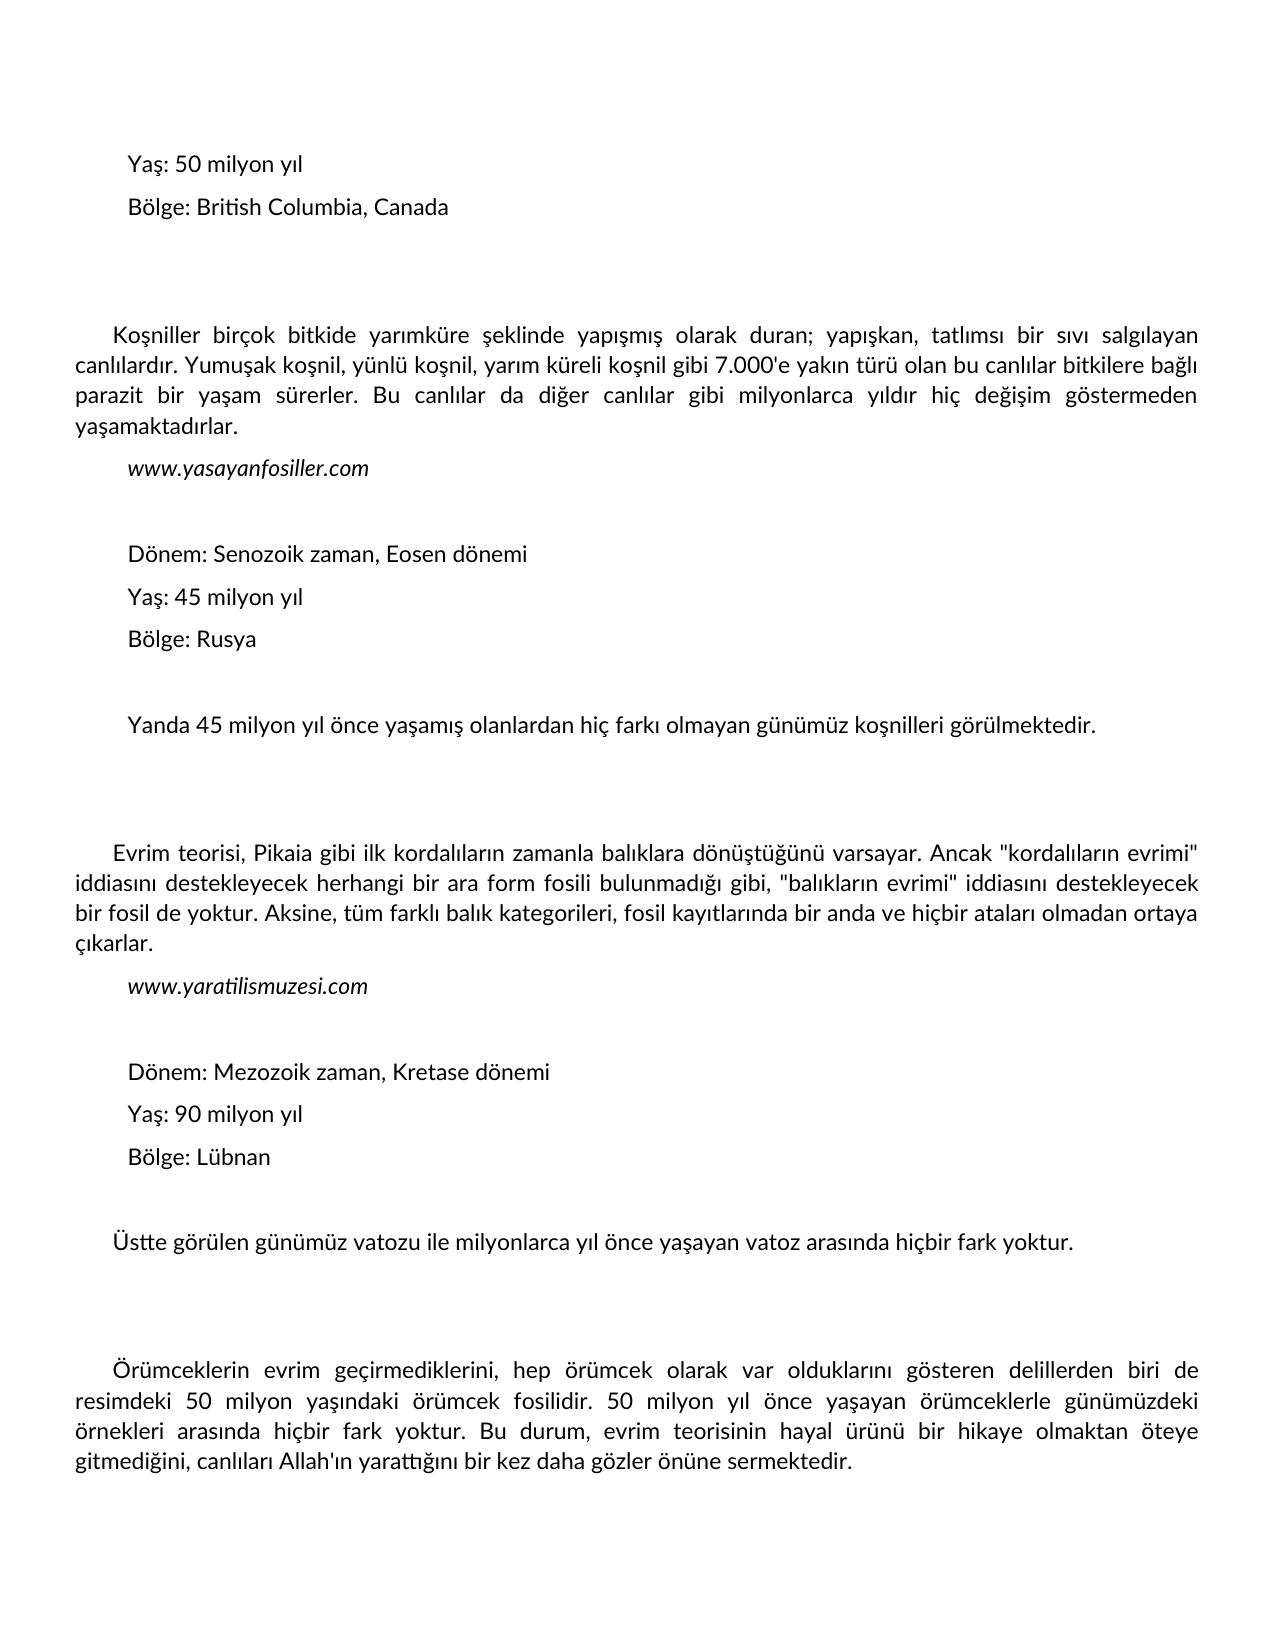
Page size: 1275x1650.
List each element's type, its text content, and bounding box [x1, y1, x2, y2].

text Dönem: Mezozoik zaman, Kretase dönemi [127, 1057, 1177, 1085]
text Bölge: Lübnan [127, 1143, 1177, 1170]
text Yaş: 45 milyon yıl [127, 582, 1177, 610]
text Yaş: 50 milyon yıl [127, 150, 1177, 177]
text Evrim teorisi, Pikaia gibi ilk kordalıların zamanla balıklara dönüştüğünü varsayar. Ancak "kordalıların evrimi" iddiasını destekleyecek herhangi bir ara form fosili bulunmadığı gibi, "balıkların evrimi" iddiasını destekleyecek bir fosil de yoktur. Aksine, tüm farklı balık kategorileri, fosil kayıtlarında bir anda ve hiçbir ataları olmadan ortaya çıkarlar. [75, 838, 1200, 957]
text www.yasayanfosiller.com [127, 454, 1177, 482]
text www.yaratilismuzesi.com [127, 972, 1177, 999]
text Dönem: Senozoik zaman, Eosen dönemi [127, 539, 1177, 567]
text Örümceklerin evrim geçirmediklerini, hep örümcek olarak var olduklarını gösteren delillerden biri de resimdeki 50 milyon yaşındaki örümcek fosilidir. 50 milyon yıl önce yaşayan örümceklerle günümüzdeki örnekleri arasında hiçbir fark yoktur. Bu durum, evrim teorisinin hayal ürünü bir hikaye olmaktan öteye gitmediğini, canlıları Allah'ın yarattığını bir kez daha gözler önüne sermektedir. [75, 1356, 1200, 1474]
text Yaş: 90 milyon yıl [127, 1100, 1177, 1127]
text Üstte görülen günümüz vatozu ile milyonlarca yıl önce yaşayan vatoz arasında hiçbir fark yoktur. [75, 1228, 1200, 1256]
text Bölge: Rusya [127, 625, 1177, 652]
text Bölge: British Columbia, Canada [127, 193, 1177, 220]
text Koşniller birçok bitkide yarımküre şeklinde yapışmış olarak duran; yapışkan, tatlımsı bir sıvı salgılayan canlılardır. Yumuşak koşnil, yünlü koşnil, yarım küreli koşnil gibi 7.000'e yakın türü olan bu canlılar bitkilere bağlı parazit bir yaşam sürerler. Bu canlılar da diğer canlılar gibi milyonlarca yıldır hiç değişim göstermeden yaşamaktadırlar. [75, 321, 1200, 439]
text Yanda 45 milyon yıl önce yaşamış olanlardan hiç farkı olmayan günümüz koşnilleri görülmektedir. [127, 710, 1177, 738]
